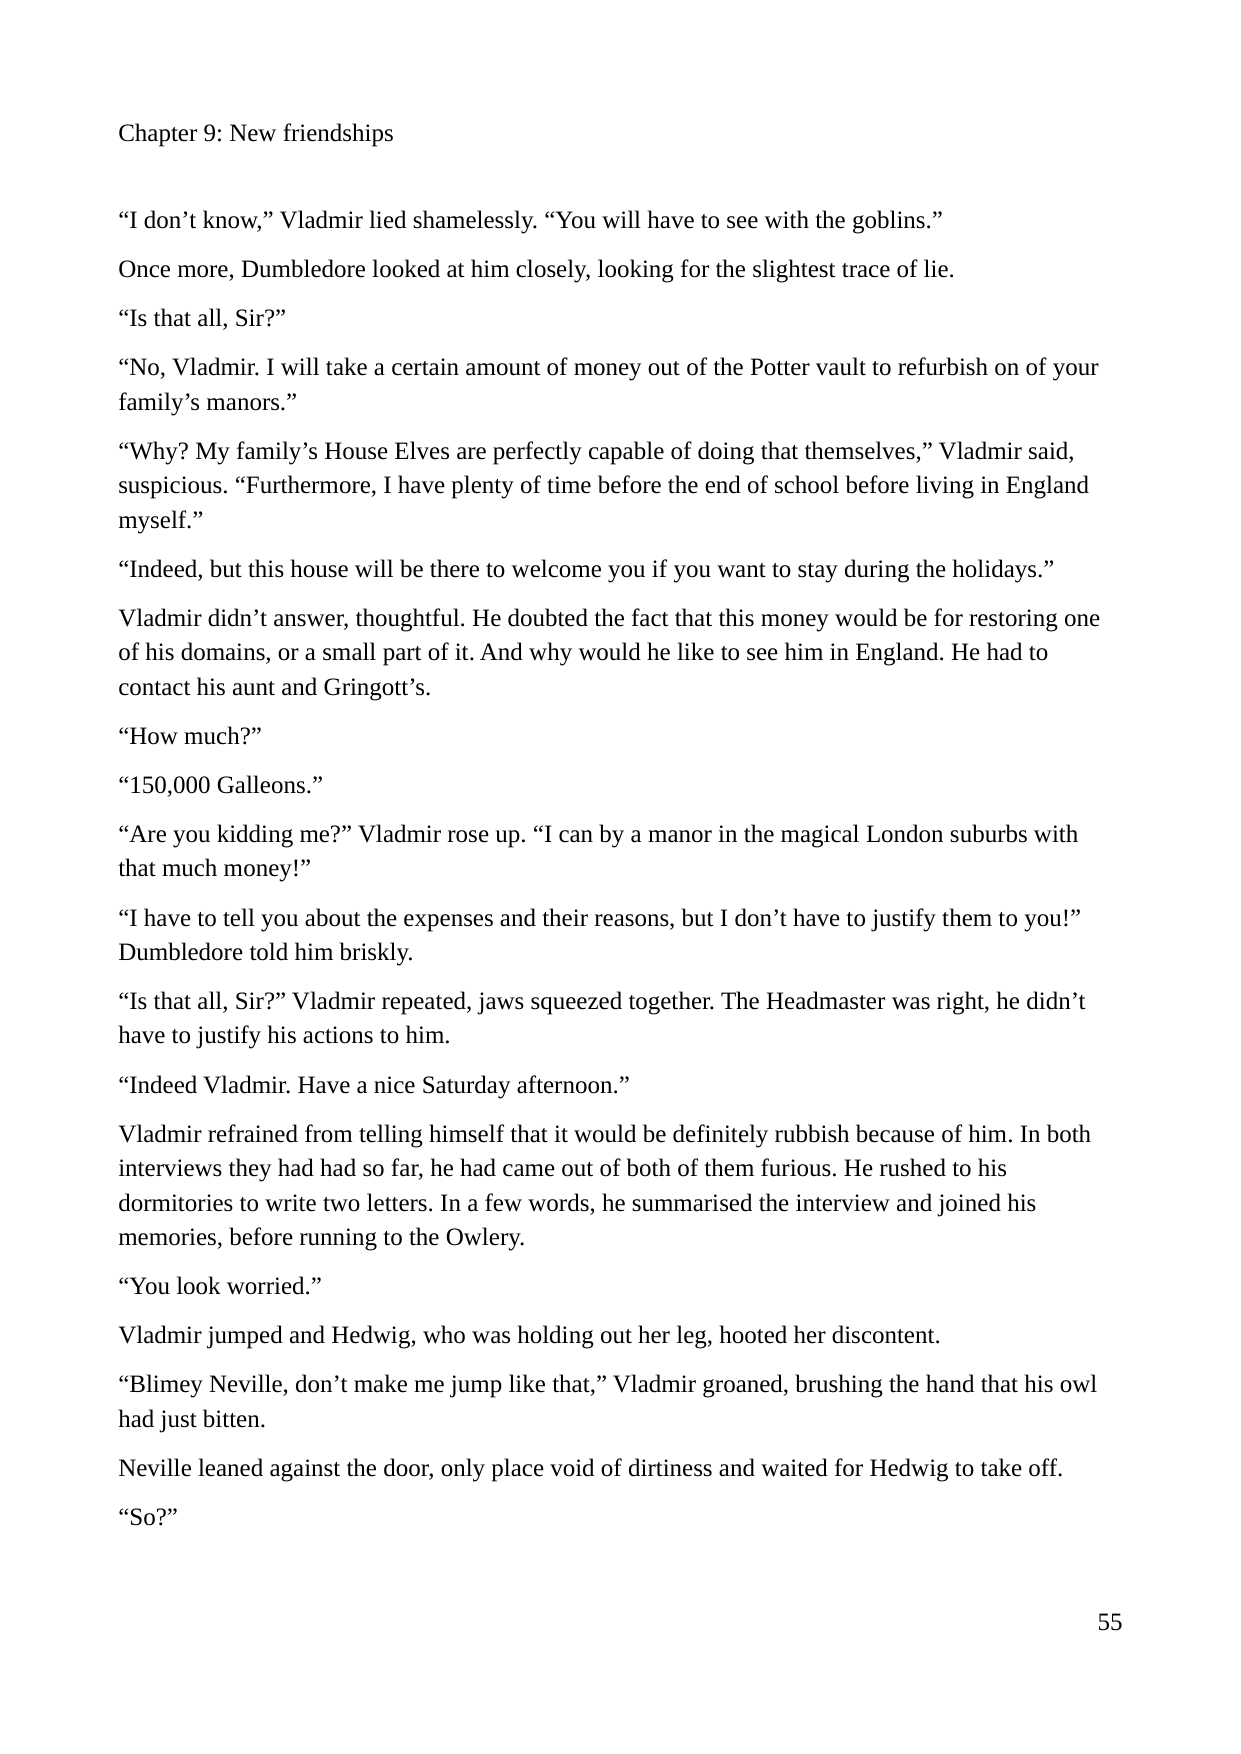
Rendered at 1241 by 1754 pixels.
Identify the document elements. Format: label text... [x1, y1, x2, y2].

text “Why? My family’s House Elves are perfectly capable of doing that themselves,” Vladmir said, suspicious. “Furthermore, I have plenty of time before the end of school before living in England myself.” [118, 436, 1122, 533]
text Vladmir refrained from telling himself that it would be definitely rubbish because of him. In both interviews they had had so far, he had came out of both of them furious. He rushed to his dormitories to write two letters. In a few words, he summarised the interview and joined his memories, before running to the Owlery. [118, 1119, 1122, 1251]
text Neville leaned against the door, only place void of dirtiness and waited for Hedwig to take off. [118, 1453, 1122, 1482]
text “Indeed, but this house will be there to welcome you if you want to stay during the holidays.” [118, 554, 1122, 583]
text “Is that all, Sir?” Vladmir repeated, jaws squeezed together. The Headmaster was right, he didn’t have to justify his actions to him. [118, 986, 1122, 1049]
text Once more, Dumbledore looked at him closely, looking for the slightest trace of lie. [118, 254, 1122, 283]
text “Blimey Neville, don’t make me jump like that,” Vladmir groaned, brushing the hand that his owl had just bitten. [118, 1369, 1122, 1433]
text “So?” [118, 1502, 1122, 1531]
text “No, Vladmir. I will take a certain amount of money out of the Potter vault to refurbish on of your family’s manors.” [118, 352, 1122, 416]
text “You look worried.” [118, 1271, 1122, 1300]
text Vladmir didn’t answer, thoughtful. He doubted the fact that this money would be for restoring one of his domains, or a small part of it. And why would he like to see him in England. He had to contact his aunt and Gringott’s. [118, 603, 1122, 701]
text “I have to tell you about the expenses and their reasons, but I don’t have to justify them to you!” Dumbledore told him briskly. [118, 903, 1122, 966]
text “Are you kidding me?” Vladmir rose up. “I can by a manor in the magical London suburbs with that much money!” [118, 819, 1122, 882]
text “I don’t know,” Vladmir lied shamelessly. “You will have to see with the goblins.” [118, 205, 1122, 234]
text “Indeed Vladmir. Have a nice Saturday afternoon.” [118, 1070, 1122, 1098]
text “Is that all, Sir?” [118, 303, 1122, 332]
text “150,000 Galleons.” [118, 770, 1122, 799]
text Vladmir jumped and Hedwig, who was holding out her leg, hooted her discontent. [118, 1320, 1122, 1349]
text “How much?” [118, 721, 1122, 750]
